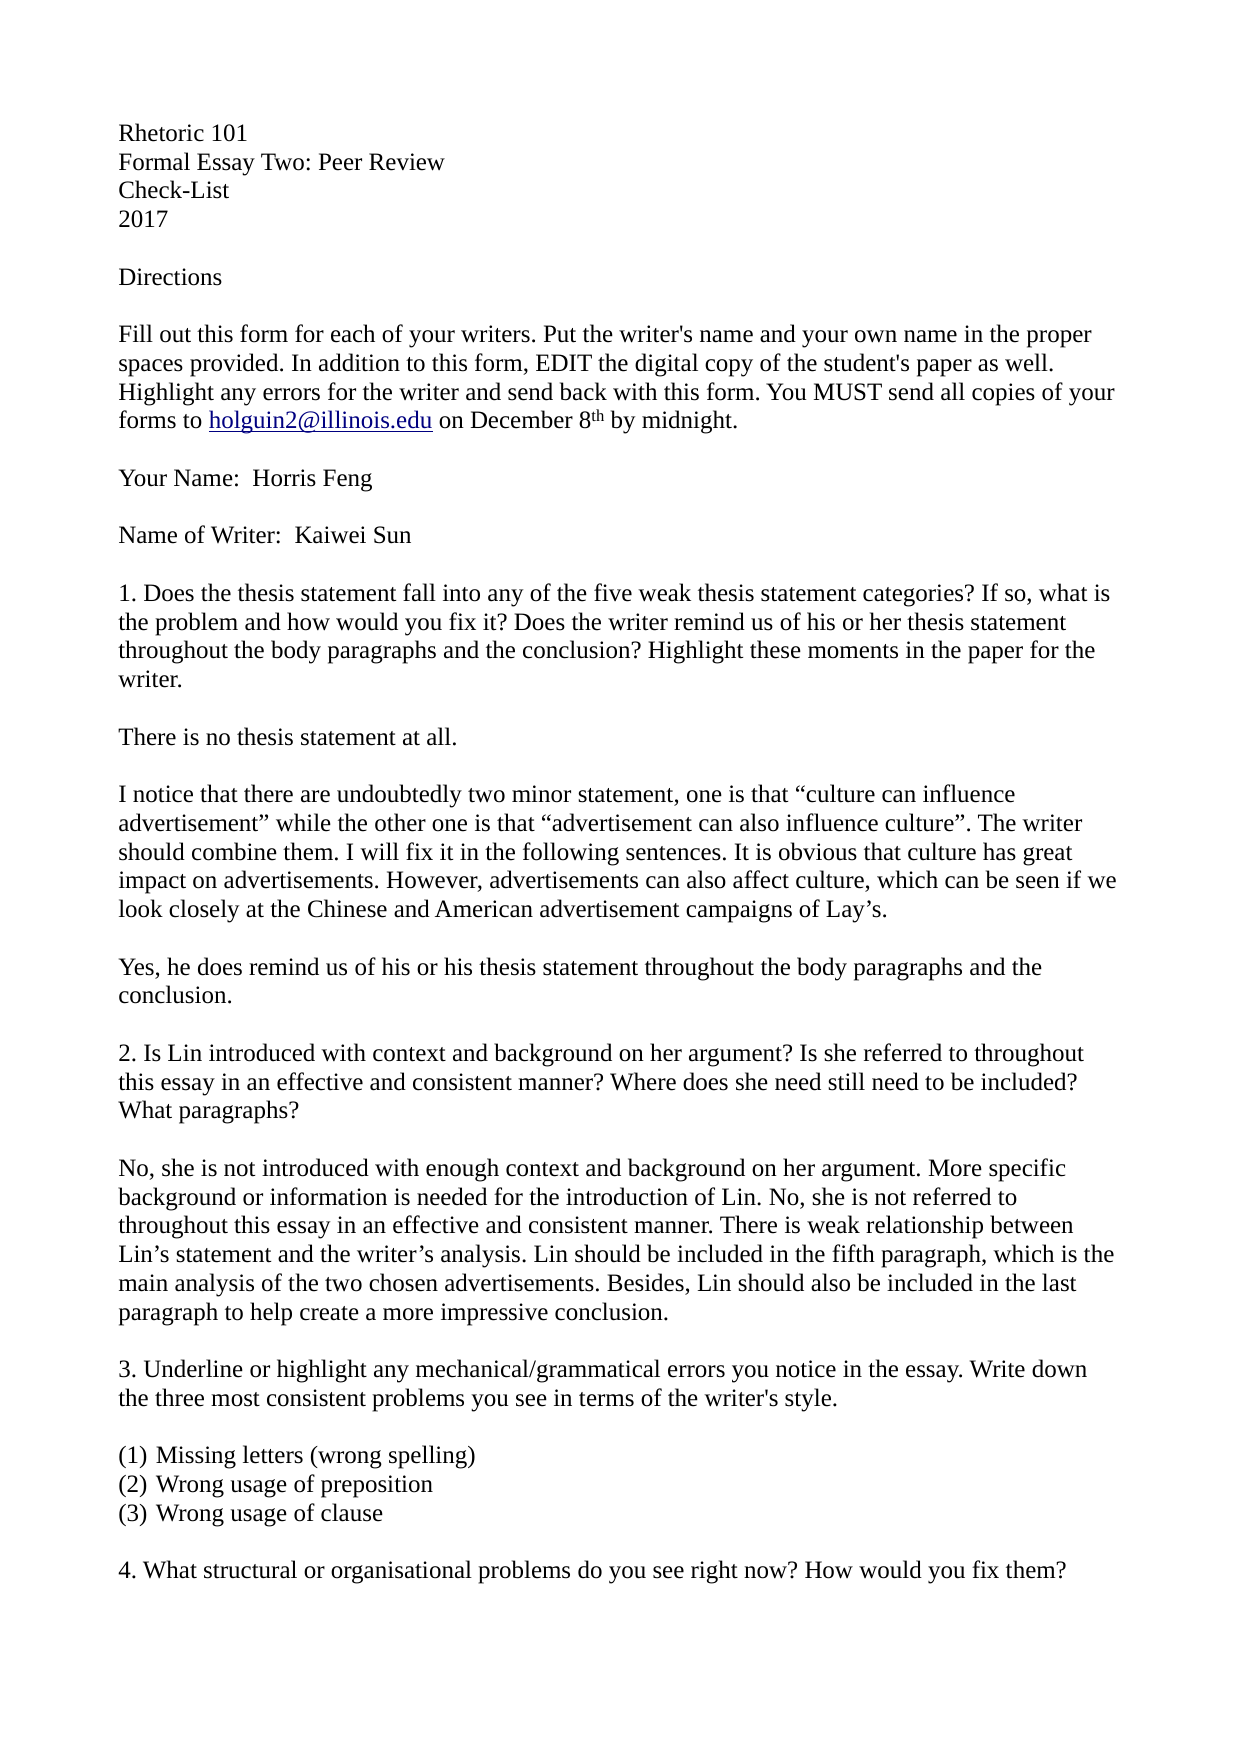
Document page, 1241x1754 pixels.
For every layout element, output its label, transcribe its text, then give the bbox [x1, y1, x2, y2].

text Directions [118, 262, 1122, 291]
list Missing letters (wrong spelling) [118, 1441, 1122, 1469]
text Yes, he does remind us of his or his thesis statement throughout the body paragraphs and the conclusion. [118, 952, 1122, 1009]
text I notice that there are undoubtedly two minor statement, one is that “culture can influence advertisement” while the other one is that “advertisement can also influence culture”. The writer should combine them. I will fix it in the following sentences. It is obvious that culture has great impact on advertisements. However, advertisements can also affect culture, which can be seen if we look closely at the Chinese and American advertisement campaigns of Lay’s. [118, 779, 1122, 923]
text No, she is not introduced with enough context and background on her argument. More specific background or information is needed for the introduction of Lin. No, she is not referred to throughout this essay in an effective and consistent manner. There is weak relationship between Lin’s statement and the writer’s analysis. Lin should be included in the fifth paragraph, which is the main analysis of the two chosen advertisements. Besides, Lin should also be included in the last paragraph to help create a more impressive conclusion. [118, 1153, 1122, 1326]
text Fill out this form for each of your writers. Put the writer's name and your own name in the proper spaces provided. In addition to this form, EDIT the digital copy of the student's paper as well. Highlight any errors for the writer and send back with this form. You MUST send all copies of your forms to holguin2@illinois.edu on December 8th by midnight. [118, 319, 1122, 434]
text Formal Essay Two: Peer Review [118, 147, 1122, 176]
text Your Name: Horris Feng [118, 463, 1122, 492]
text Rhetoric 101 [118, 118, 1122, 147]
text 2. Is Lin introduced with context and background on her argument? Is she referred to throughout this essay in an effective and consistent manner? Where does she need still need to be included? What paragraphs? [118, 1038, 1122, 1124]
text 1. Does the thesis statement fall into any of the five weak thesis statement categories? If so, what is the problem and how would you fix it? Does the writer remind us of his or her thesis statement throughout the body paragraphs and the conclusion? Highlight these moments in the paper for the writer. [118, 578, 1122, 693]
text Name of Writer: Kaiwei Sun [118, 521, 1122, 549]
text Check-List [118, 176, 1122, 204]
text There is no thesis statement at all. [118, 722, 1122, 751]
list Wrong usage of preposition [118, 1469, 1122, 1498]
text 4. What structural or organisational problems do you see right now? How would you fix them? [118, 1556, 1122, 1584]
text 2017 [118, 204, 1122, 233]
list Wrong usage of clause [118, 1498, 1122, 1527]
text 3. Underline or highlight any mechanical/grammatical errors you notice in the essay. Write down the three most consistent problems you see in terms of the writer's style. [118, 1354, 1122, 1412]
